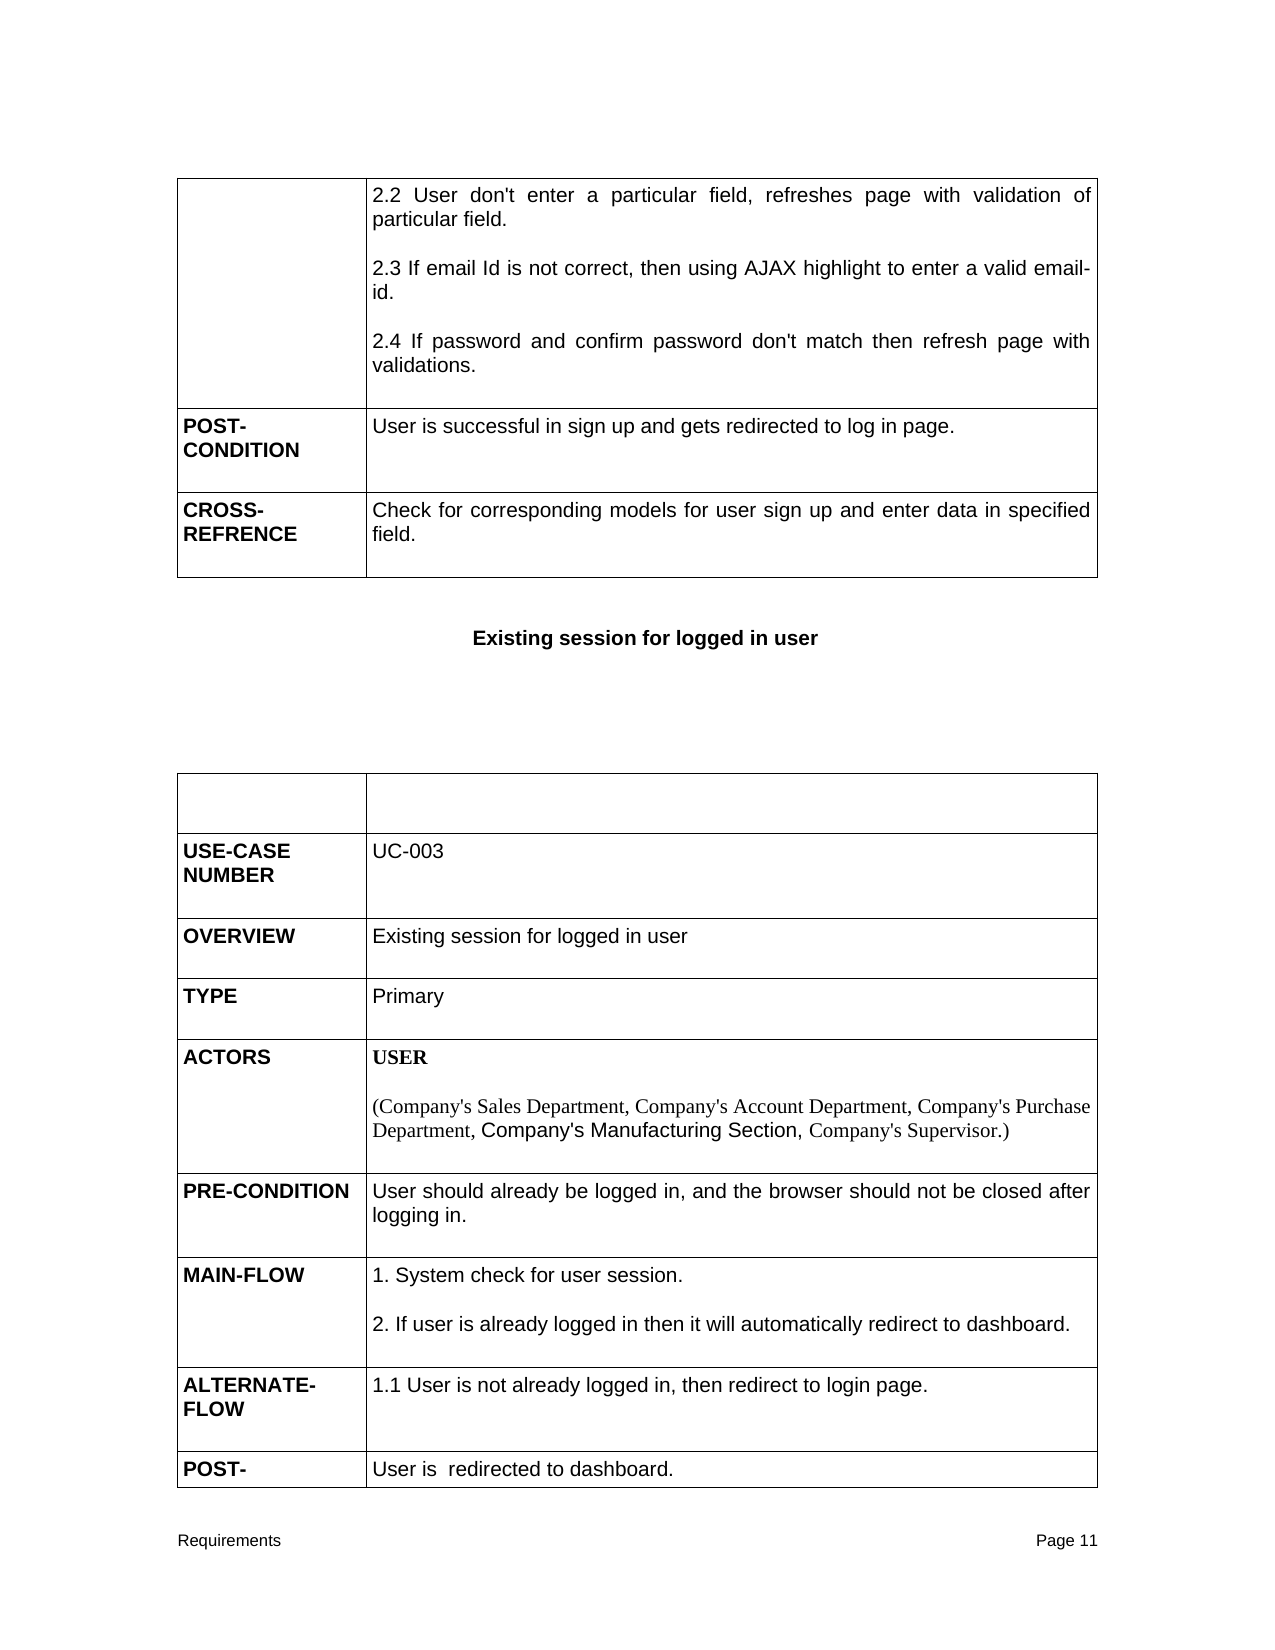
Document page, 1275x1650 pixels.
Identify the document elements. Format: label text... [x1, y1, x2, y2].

table_cell MAIN-FLOW [178, 1258, 366, 1367]
table_cell User is successful in sign up and gets redirected to log in page. [367, 409, 1097, 492]
table_cell Existing session for logged in user [367, 919, 1097, 978]
table_cell 1.1 User is not already logged in, then redirect to login page. [367, 1368, 1097, 1451]
table_cell TYPE [178, 979, 366, 1039]
table_cell CROSS-REFRENCE [178, 493, 366, 577]
table_cell User should already be logged in, and the browser should not be closed after logging in. [367, 1174, 1097, 1257]
text Existing session for logged in user [177, 626, 1098, 650]
table_cell USER (Company's Sales Department, Company's Account Department, Company's Purchase Department, Company's Manufacturing Section, Company's Supervisor.) [367, 1040, 1097, 1173]
table_cell PRE-CONDITION [178, 1174, 366, 1257]
table_cell [178, 179, 366, 408]
table_cell 1. System check for user session. 2. If user is already logged in then it will automatically redirect to dashboard. [367, 1258, 1097, 1367]
table_cell USE-CASE NUMBER [178, 834, 366, 918]
table_header [367, 774, 1097, 833]
table_cell ALTERNATE-FLOW [178, 1368, 366, 1451]
table_cell POST-CONDITION [178, 409, 366, 492]
table_cell POST- [178, 1452, 366, 1487]
table_cell Check for corresponding models for user sign up and enter data in specified field. [367, 493, 1097, 577]
table_cell ACTORS [178, 1040, 366, 1173]
table_header [178, 774, 366, 833]
table_cell Primary [367, 979, 1097, 1039]
table_cell UC-003 [367, 834, 1097, 918]
table_cell 2.2 User don't enter a particular field, refreshes page with validation of particular field. 2.3 If email Id is not correct, then using AJAX highlight to enter a valid email-id. 2.4 If password and confirm password don't match then refresh page with validations. [367, 179, 1097, 408]
table_cell OVERVIEW [178, 919, 366, 978]
table_cell User is redirected to dashboard. [367, 1452, 1097, 1487]
